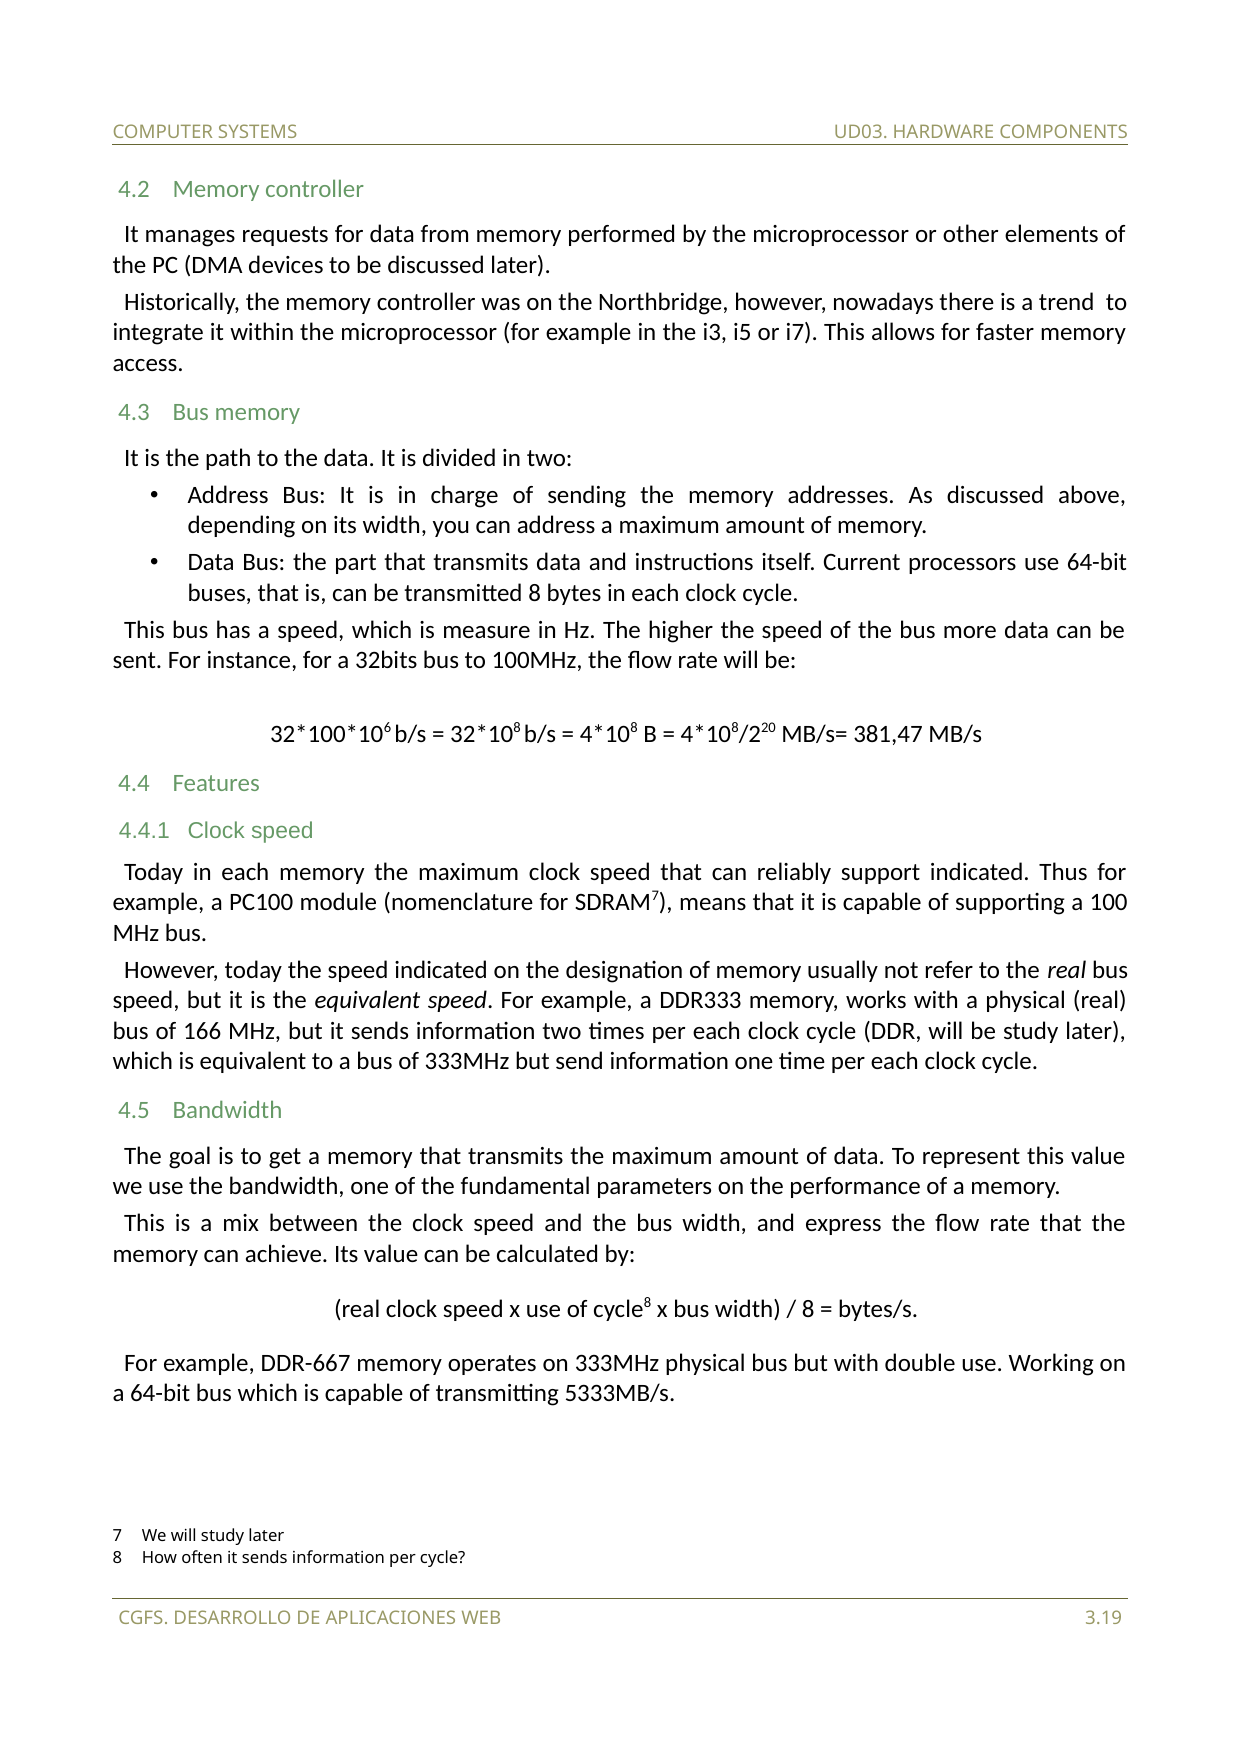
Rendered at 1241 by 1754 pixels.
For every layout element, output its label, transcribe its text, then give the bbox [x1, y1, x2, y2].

subtitle Bus memory [112, 396, 1128, 427]
text For example, DDR-667 memory operates on 333MHz physical bus but with double use. Working on a 64-bit bus which is capable of transmitting 5333MB/s. [112, 1347, 1128, 1408]
subtitle Clock speed [112, 817, 1128, 843]
list Address Bus: It is in charge of sending the memory addresses. As discussed above, depending on its width, you can address a maximum amount of memory. [150, 479, 1128, 540]
text It is the path to the data. It is divided in two: [112, 442, 1128, 472]
text This bus has a speed, which is measure in Hz. The higher the speed of the bus more data can be sent. For instance, for a 32bits bus to 100MHz, the flow rate will be: [112, 614, 1128, 675]
subtitle Memory controller [112, 173, 1128, 204]
text Today in each memory the maximum clock speed that can reliably support indicated. Thus for example, a PC100 module (nomenclature for SDRAM), means that it is capable of supporting a 100 MHz bus. [112, 856, 1128, 947]
text How often it sends information per cycle? [112, 1546, 1128, 1569]
text 32*100*106 b/s = 32*108 b/s = 4*108 B = 4*108/220 MB/s= 381,47 MB/s [112, 718, 1128, 749]
text However, today the speed indicated on the designation of memory usually not refer to the real bus speed, but it is the equivalent speed. For example, a DDR333 memory, works with a physical (real) bus of 166 MHz, but it sends information two times per each clock cycle (DDR, will be study later), which is equivalent to a bus of 333MHz but send information one time per each clock cycle. [112, 954, 1128, 1076]
subtitle Features [112, 768, 1128, 798]
text It manages requests for data from memory performed by the microprocessor or other elements of the PC (DMA devices to be discussed later). [112, 218, 1128, 279]
text We will study later [112, 1523, 1128, 1546]
list Data Bus: the part that transmits data and instructions itself. Current processors use 64-bit buses, that is, can be transmitted 8 bytes in each clock cycle. [150, 546, 1128, 607]
subtitle Bandwidth [112, 1095, 1128, 1125]
text (real clock speed x use of cycle x bus width) / 8 = bytes/s. [112, 1293, 1128, 1323]
text The goal is to get a memory that transmits the maximum amount of data. To represent this value we use the bandwidth, one of the fundamental parameters on the performance of a memory. [112, 1140, 1128, 1201]
text Historically, the memory controller was on the Northbridge, however, nowadays there is a trend to integrate it within the microprocessor (for example in the i3, i5 or i7). This allows for faster memory access. [112, 286, 1128, 378]
text This is a mix between the clock speed and the bus width, and express the flow rate that the memory can achieve. Its value can be calculated by: [112, 1207, 1128, 1268]
